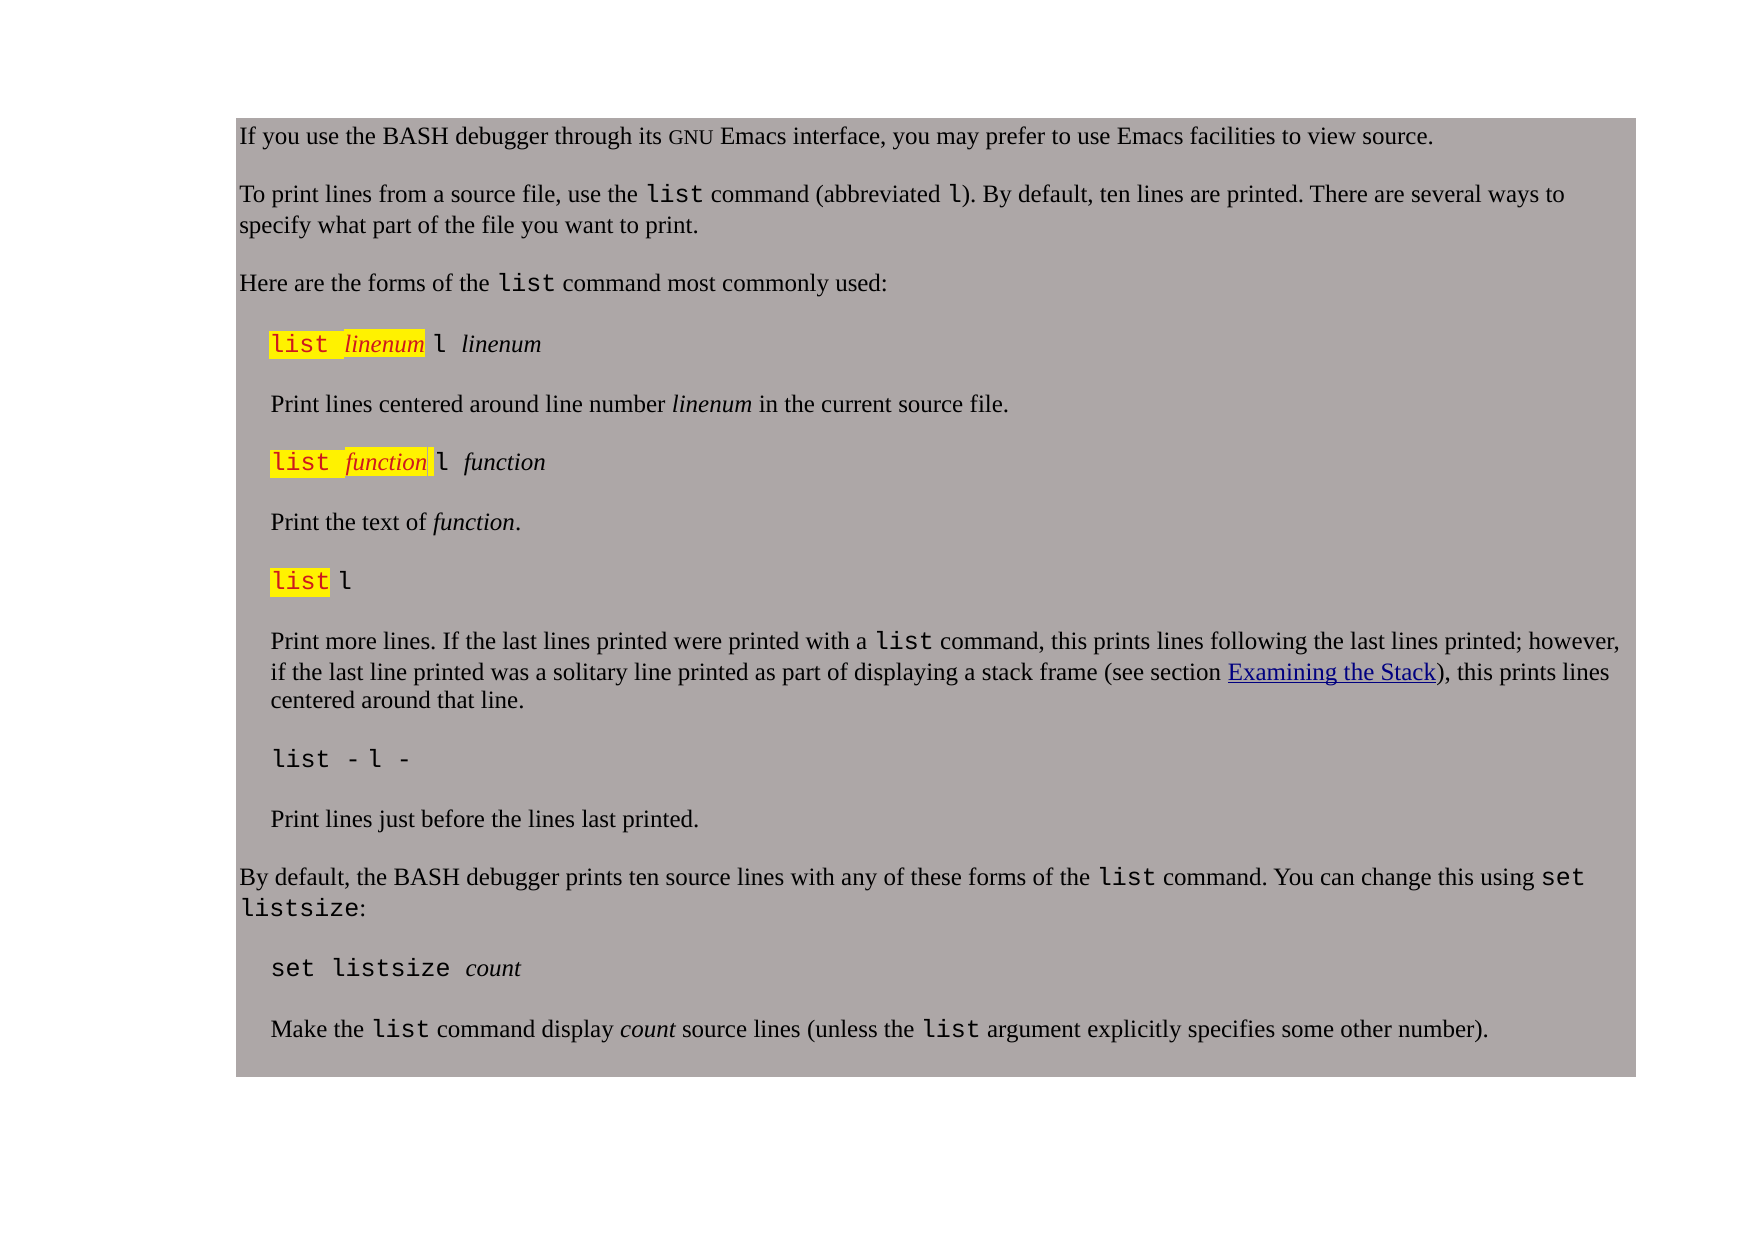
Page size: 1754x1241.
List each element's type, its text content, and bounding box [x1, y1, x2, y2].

table_header If you use the BASH debugger through its GNU Emacs interface, you may prefer to use Emacs facilities to view source. To print lines from a source file, use the list command (abbreviated l). By default, ten lines are printed. There are several ways to specify what part of the file you want to print. Here are the forms of the list command most commonly used: list linenum l linenum Print lines centered around line number linenum in the current source file. list function l function Print the text of function. list l Print more lines. If the last lines printed were printed with a list command, this prints lines following the last lines printed; however, if the last line printed was a solitary line printed as part of displaying a stack frame (see section Examining the Stack), this prints lines centered around that line. list - l - Print lines just before the lines last printed. By default, the BASH debugger prints ten source lines with any of these forms of the list command. You can change this using set listsize: set listsize count Make the list command display count source lines (unless the list argument explicitly specifies some other number). [236, 118, 1636, 1077]
